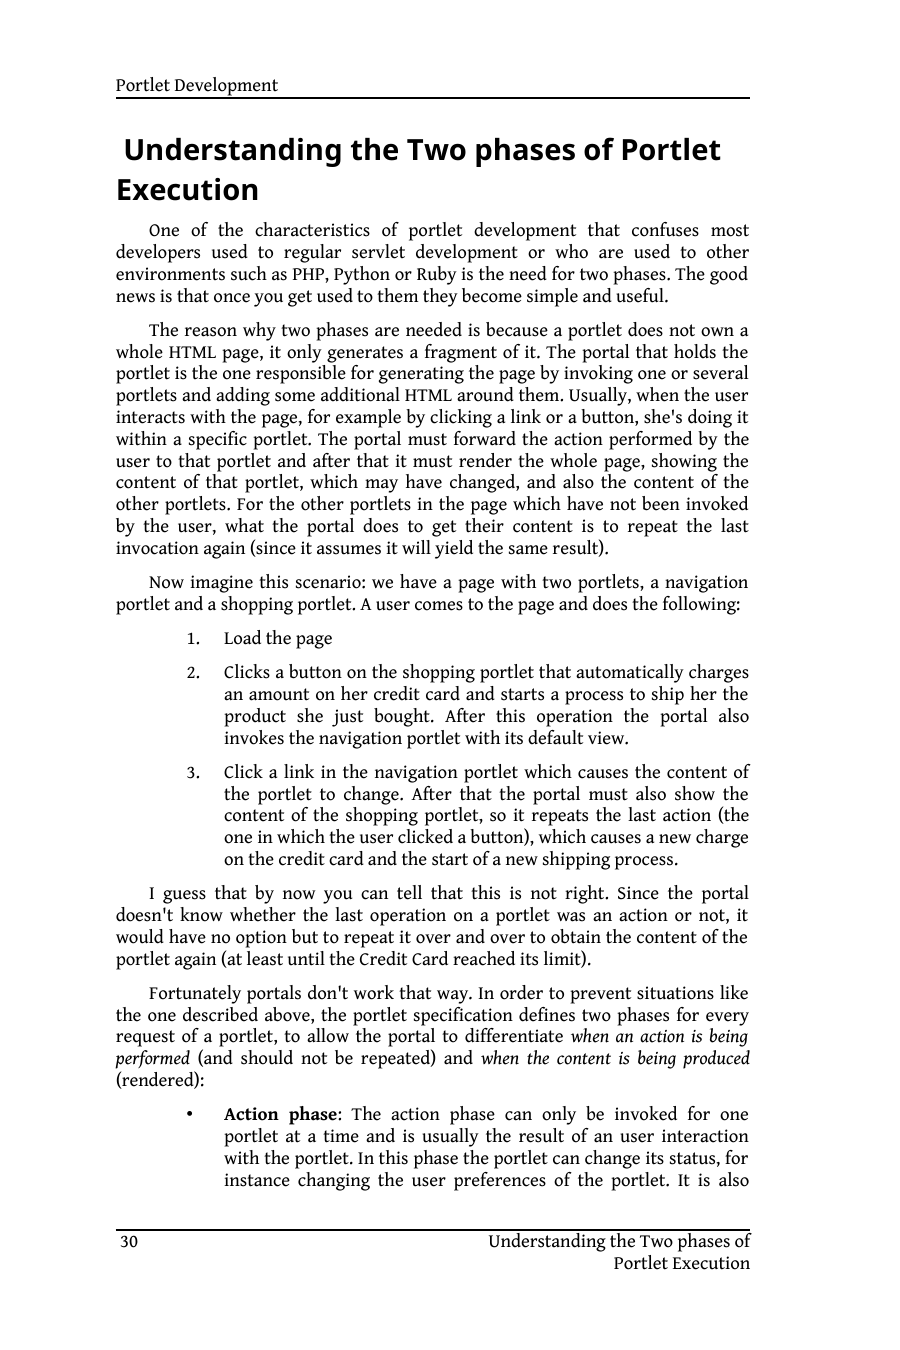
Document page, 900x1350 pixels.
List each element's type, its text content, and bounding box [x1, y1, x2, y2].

text I guess that by now you can tell that this is not right. Since the portal doesn't know whether the last operation on a portlet was an action or not, it would have no option but to repeat it over and over to obtain the content of the portlet again (at least until the Credit Card reached its limit). [116, 883, 750, 970]
list Action phase: The action phase can only be invoked for one portlet at a time and is usually the result of an user interaction with the portlet. In this phase the portlet can change its status, for instance changing the user preferences of the portlet. It is also [186, 1104, 750, 1191]
text One of the characteristics of portlet development that confuses most developers used to regular servlet development or who are used to other environments such as PHP, Python or Ruby is the need for two phases. The good news is that once you get used to them they become simple and useful. [116, 220, 750, 307]
text Fortunately portals don't work that way. In order to prevent situations like the one described above, the portlet specification defines two phases for every request of a portlet, to allow the portal to differentiate when an action is being performed (and should not be repeated) and when the content is being produced (rendered): [116, 983, 750, 1092]
list Load the page [186, 628, 750, 650]
list Clicks a button on the shopping portlet that automatically charges an amount on her credit card and starts a process to ship her the product she just bought. After this operation the portal also invokes the navigation portlet with its default view. [186, 662, 750, 749]
list Click a link in the navigation portlet which causes the content of the portlet to change. After that the portal must also show the content of the shopping portlet, so it repeats the last action (the one in which the user clicked a button), which causes a new charge on the credit card and the start of a new shipping process. [186, 762, 750, 871]
subtitle Understanding the Two phases of Portlet Execution [116, 129, 750, 208]
text Now imagine this scenario: we have a page with two portlets, a navigation portlet and a shopping portlet. A user comes to the page and does the following: [116, 572, 750, 616]
text The reason why two phases are needed is because a portlet does not own a whole HTML page, it only generates a fragment of it. The portal that holds the portlet is the one responsible for generating the page by invoking one or several portlets and adding some additional HTML around them. Usually, when the user interacts with the page, for example by clicking a link or a button, she's doing it within a specific portlet. The portal must forward the action performed by the user to that portlet and after that it must render the whole page, showing the content of that portlet, which may have changed, and also the content of the other portlets. For the other portlets in the page which have not been invoked by the user, what the portal does to get their content is to repeat the last invocation again (since it assumes it will yield the same result). [116, 320, 750, 559]
